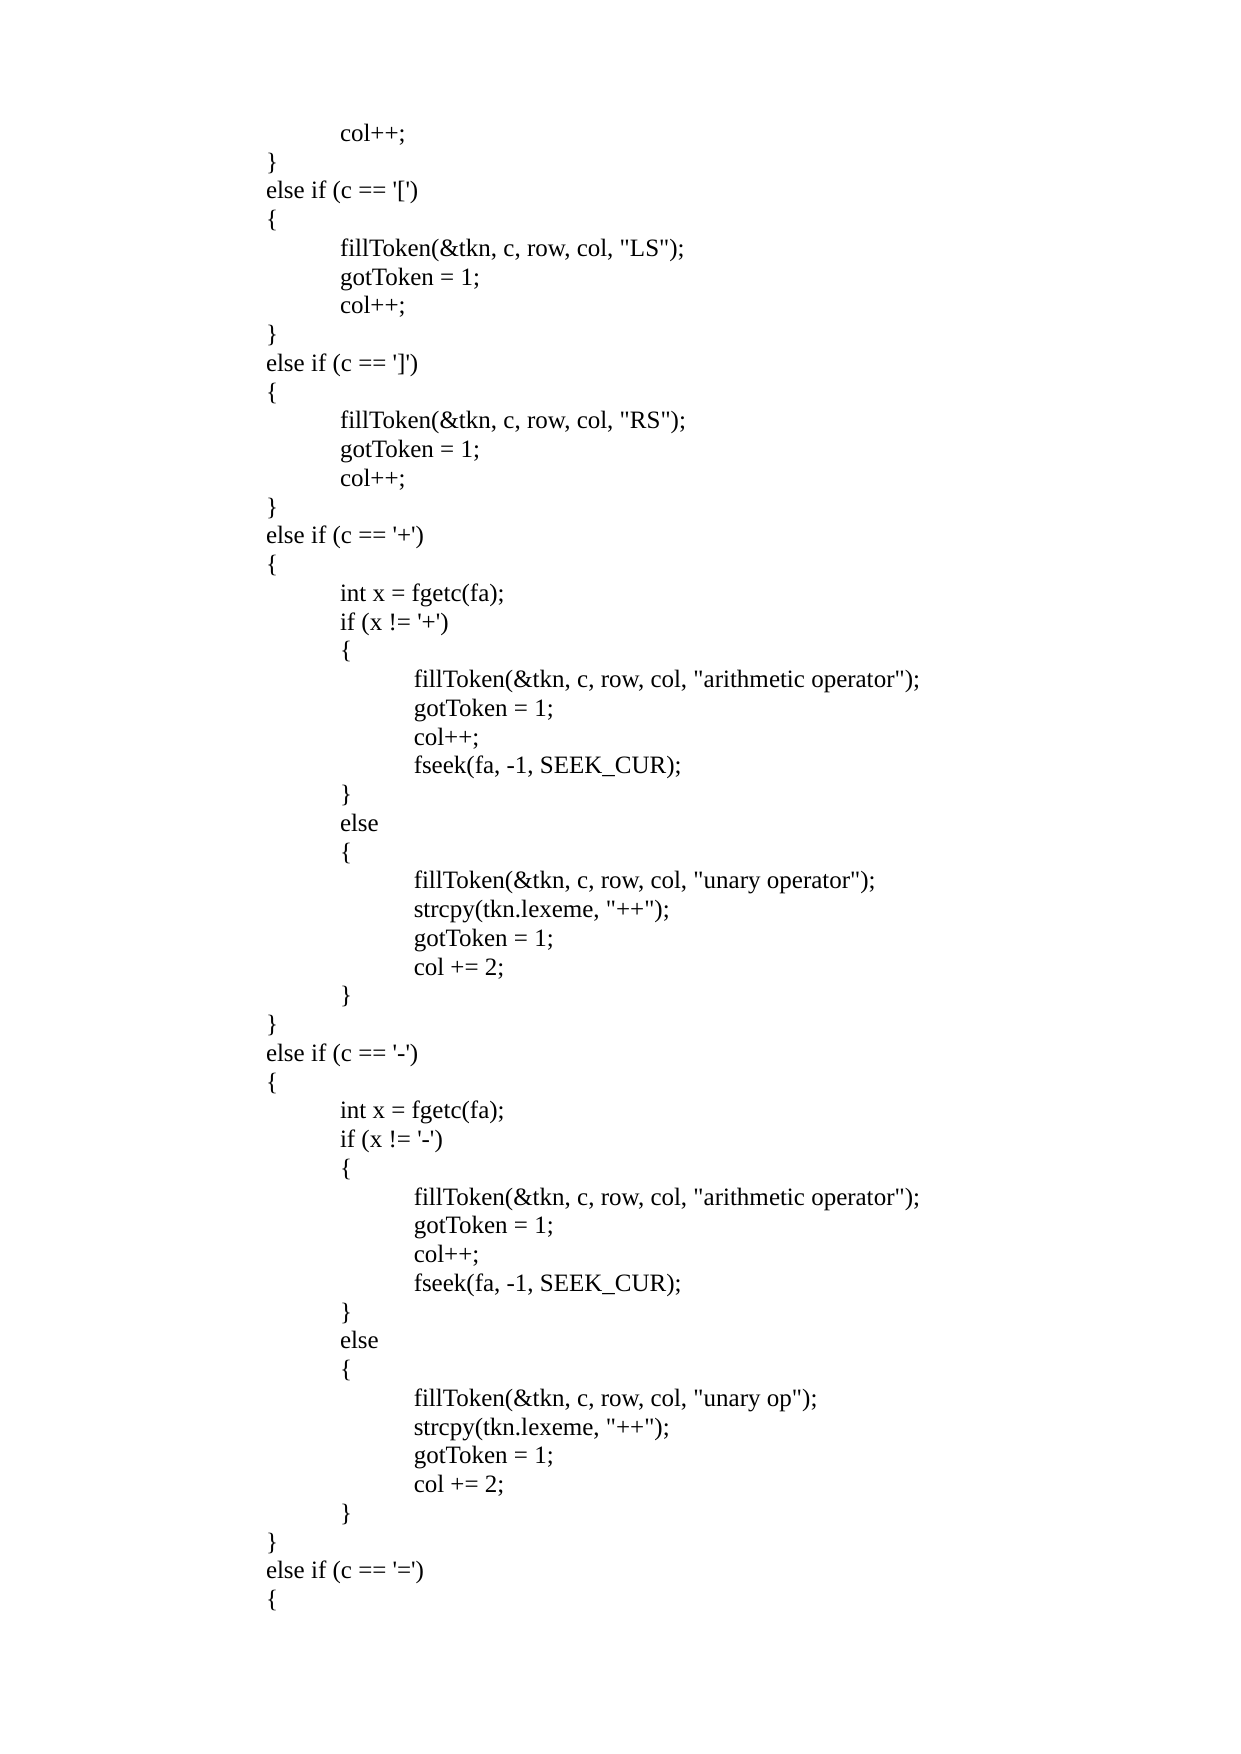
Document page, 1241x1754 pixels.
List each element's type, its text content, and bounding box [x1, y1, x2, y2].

text gotToken = 1; [118, 1441, 1122, 1469]
text gotToken = 1; [118, 1211, 1122, 1239]
text } [118, 147, 1122, 176]
text else [118, 808, 1122, 837]
text if (x != '-') [118, 1124, 1122, 1153]
text gotToken = 1; [118, 693, 1122, 722]
text { [118, 636, 1122, 664]
text col += 2; [118, 952, 1122, 981]
text col += 2; [118, 1469, 1122, 1498]
text int x = fgetc(fa); [118, 578, 1122, 607]
text { [118, 377, 1122, 406]
text col++; [118, 1239, 1122, 1268]
text { [118, 837, 1122, 866]
text fillToken(&tkn, c, row, col, "LS"); [118, 233, 1122, 262]
text } [118, 1009, 1122, 1038]
text { [118, 549, 1122, 578]
text else if (c == '=') [118, 1556, 1122, 1584]
text else if (c == '-') [118, 1038, 1122, 1067]
text else if (c == ']') [118, 348, 1122, 377]
text col++; [118, 291, 1122, 319]
text col++; [118, 118, 1122, 147]
text { [118, 1067, 1122, 1096]
text int x = fgetc(fa); [118, 1096, 1122, 1124]
text gotToken = 1; [118, 923, 1122, 952]
text fillToken(&tkn, c, row, col, "RS"); [118, 406, 1122, 434]
text } [118, 1297, 1122, 1326]
text else if (c == '+') [118, 521, 1122, 549]
text strcpy(tkn.lexeme, "++"); [118, 894, 1122, 923]
text gotToken = 1; [118, 434, 1122, 463]
text gotToken = 1; [118, 262, 1122, 291]
text else [118, 1326, 1122, 1354]
text } [118, 981, 1122, 1009]
text { [118, 1584, 1122, 1613]
text } [118, 319, 1122, 348]
text { [118, 1354, 1122, 1383]
text if (x != '+') [118, 607, 1122, 636]
text strcpy(tkn.lexeme, "++"); [118, 1412, 1122, 1441]
text fillToken(&tkn, c, row, col, "unary op"); [118, 1383, 1122, 1412]
text } [118, 492, 1122, 521]
text } [118, 779, 1122, 808]
text else if (c == '[') [118, 176, 1122, 204]
text fillToken(&tkn, c, row, col, "arithmetic operator"); [118, 1182, 1122, 1211]
text col++; [118, 722, 1122, 751]
text { [118, 1153, 1122, 1182]
text col++; [118, 463, 1122, 492]
text fseek(fa, -1, SEEK_CUR); [118, 1268, 1122, 1297]
text } [118, 1527, 1122, 1556]
text fseek(fa, -1, SEEK_CUR); [118, 751, 1122, 779]
text } [118, 1498, 1122, 1527]
text fillToken(&tkn, c, row, col, "unary operator"); [118, 866, 1122, 894]
text { [118, 204, 1122, 233]
text fillToken(&tkn, c, row, col, "arithmetic operator"); [118, 664, 1122, 693]
